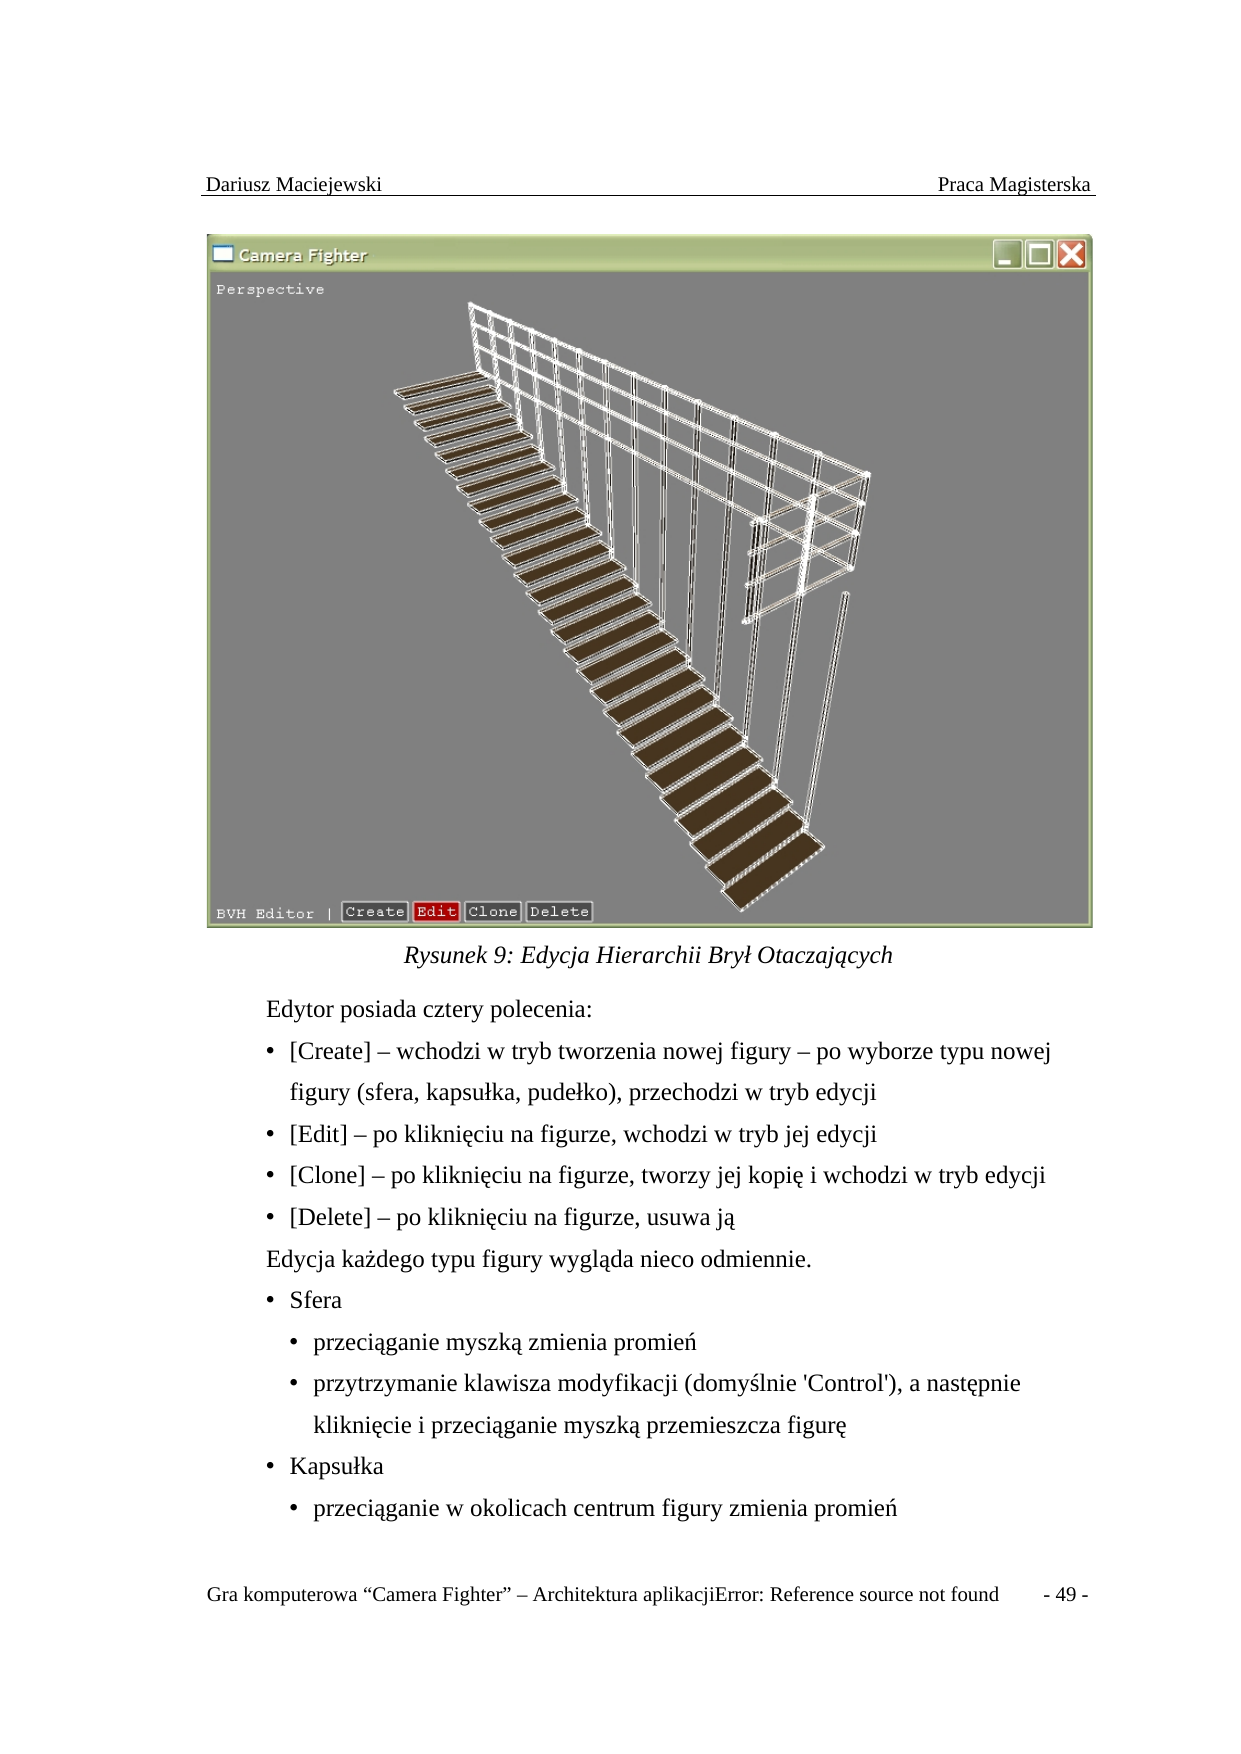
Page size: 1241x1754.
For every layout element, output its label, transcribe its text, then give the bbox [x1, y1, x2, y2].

text Edycja każdego typu figury wygląda nieco odmiennie. [207, 1245, 1092, 1272]
text Rysunek 9: Edycja Hierarchii Brył Otaczających [207, 928, 1092, 969]
list Kapsułka [266, 1452, 1092, 1480]
list przeciąganie myszką zmienia promień [289, 1328, 1092, 1356]
list [Create] – wchodzi w tryb tworzenia nowej figury – po wyborze typu nowej figury (sfera, kapsułka, pudełko), przechodzi w tryb edycji [266, 1037, 1092, 1106]
list przytrzymanie klawisza modyfikacji (domyślnie 'Control'), a następnie kliknięcie i przeciąganie myszką przemieszcza figurę [289, 1369, 1092, 1439]
text Edytor posiada cztery polecenia: [207, 995, 1092, 1023]
picture [206, 234, 1093, 928]
list [Clone] – po kliknięciu na figurze, tworzy jej kopię i wchodzi w tryb edycji [266, 1162, 1092, 1189]
list [Edit] – po kliknięciu na figurze, wchodzi w tryb jej edycji [266, 1120, 1092, 1148]
list Sfera [266, 1286, 1092, 1314]
list przeciąganie w okolicach centrum figury zmienia promień [289, 1494, 1092, 1522]
list [Delete] – po kliknięciu na figurze, usuwa ją [266, 1203, 1092, 1231]
